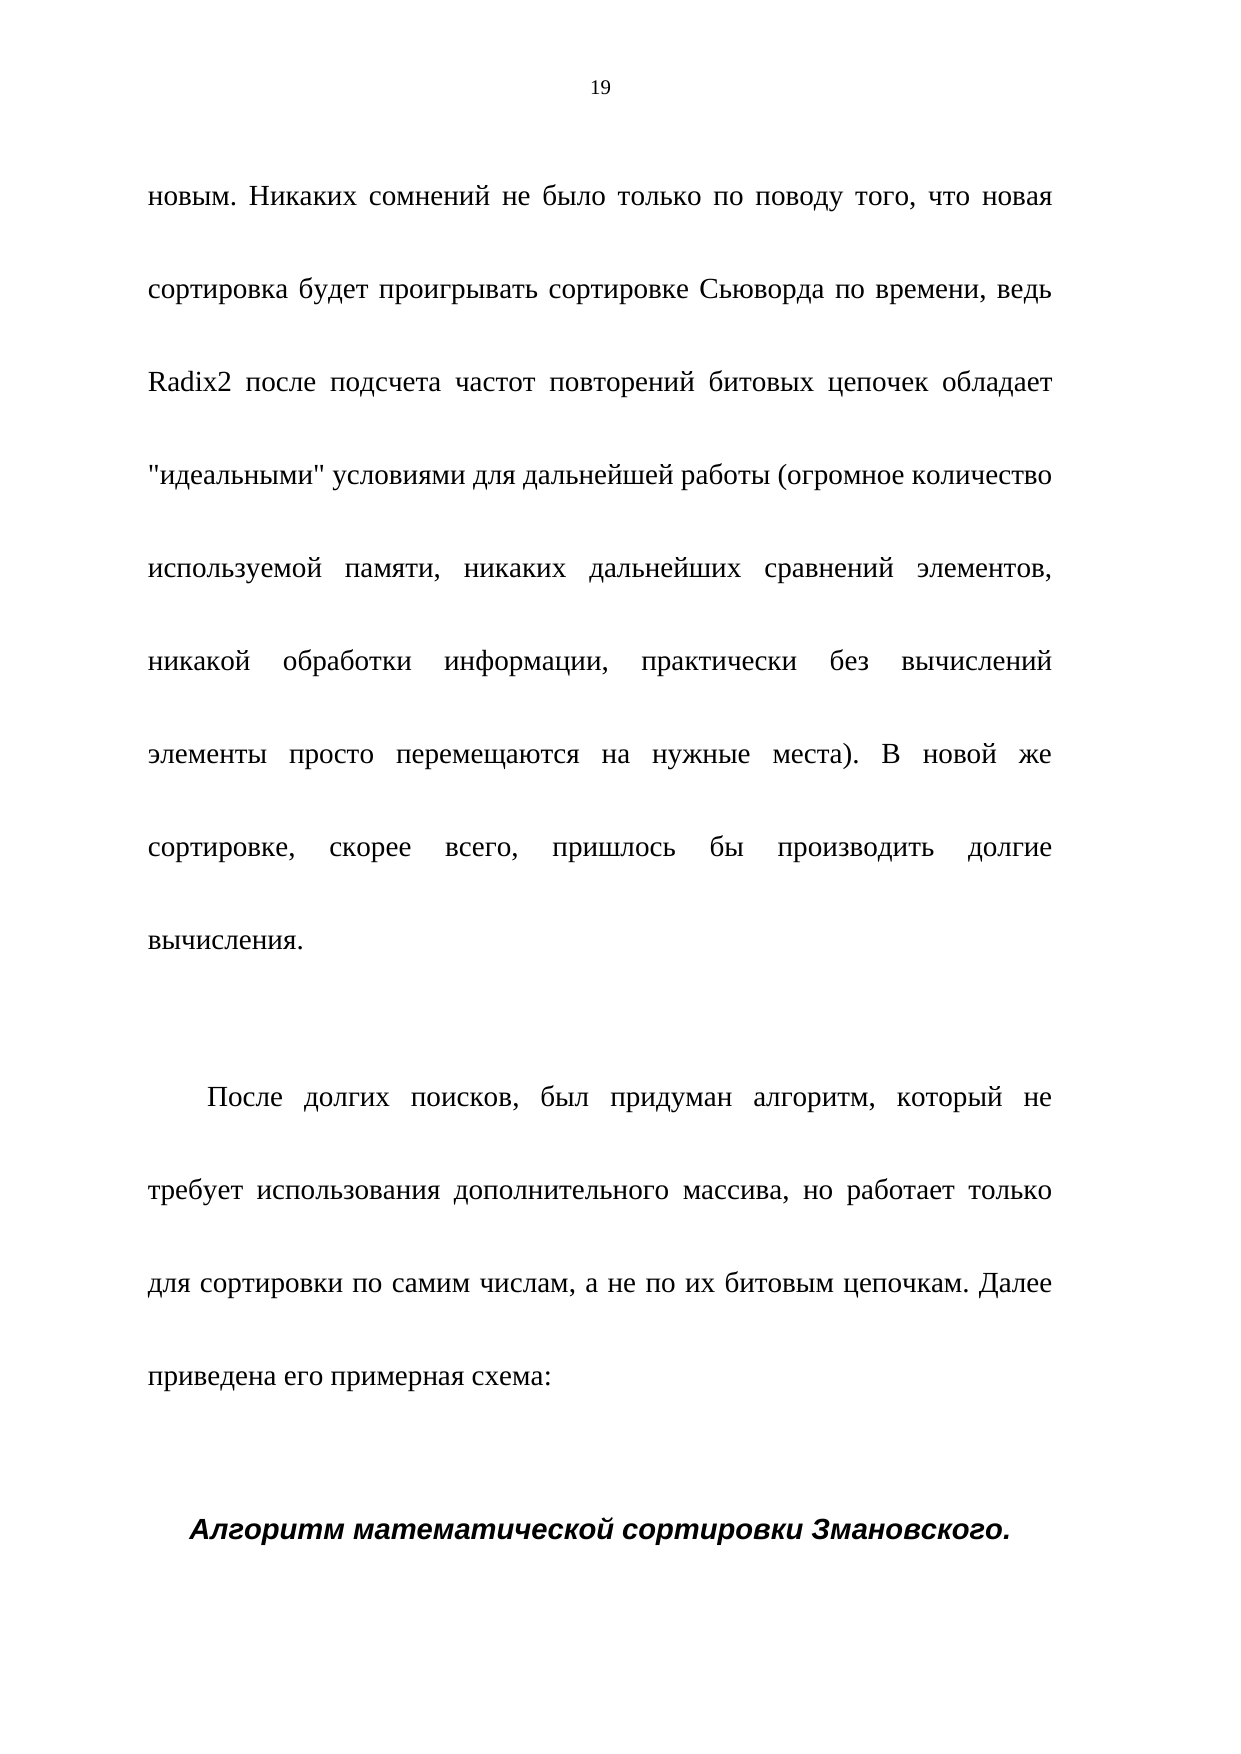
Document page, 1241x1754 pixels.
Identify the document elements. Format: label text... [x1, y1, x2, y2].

text новым. Никаких сомнений не было только по поводу того, что новая сортировка будет проигрывать сортировке Сьюворда по времени, ведь Radix2 после подсчета частот повторений битовых цепочек обладает "идеальными" условиями для дальнейшей работы (огромное количество используемой памяти, никаких дальнейших сравнений элементов, никакой обработки информации, практически без вычислений элементы просто перемещаются на нужные места). В новой же сортировке, скорее всего, пришлось бы производить долгие вычисления. [148, 150, 1053, 955]
text После долгих поисков, был придуман алгоритм, который не требует использования дополнительного массива, но работает только для сортировки по самим числам, а не по их битовым цепочкам. Далее приведена его примерная схема: [148, 1051, 1053, 1391]
subtitle Алгоритм математической сортировки Змановского. [148, 1512, 1053, 1545]
